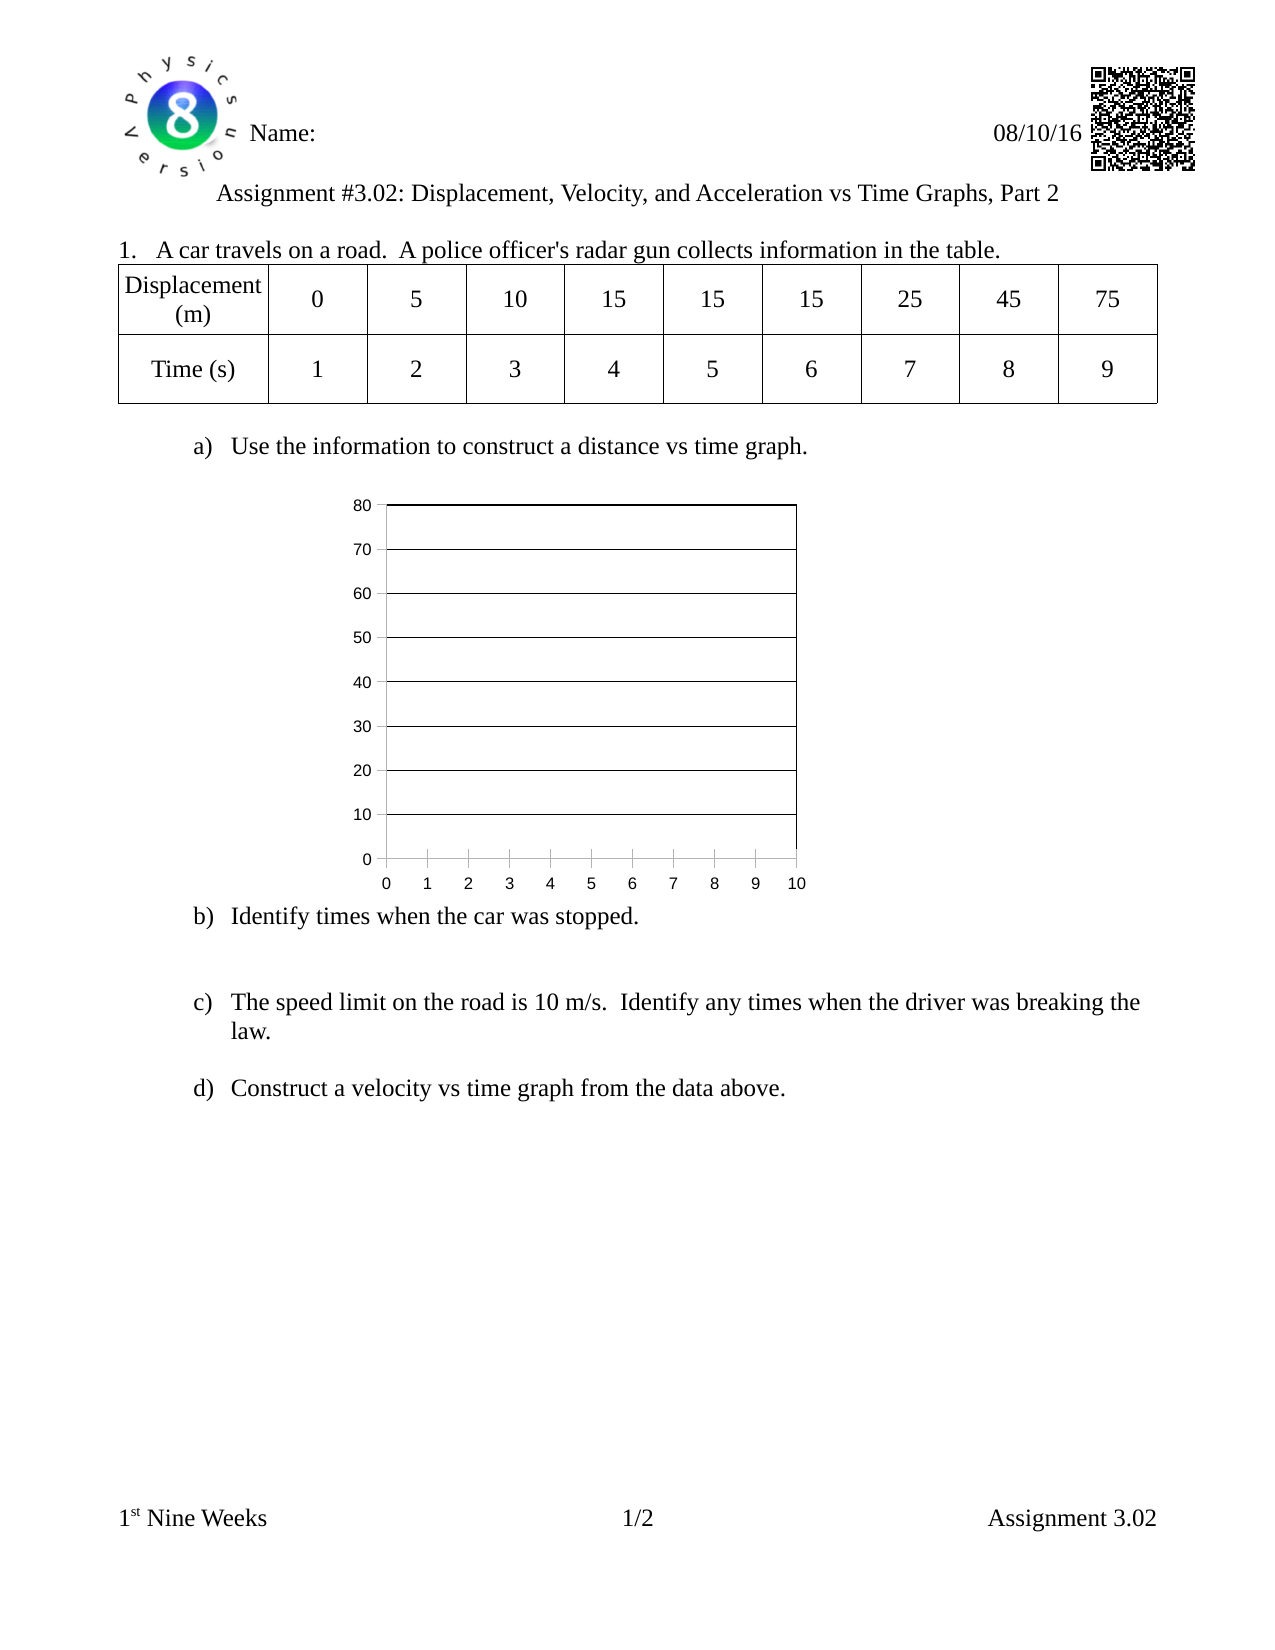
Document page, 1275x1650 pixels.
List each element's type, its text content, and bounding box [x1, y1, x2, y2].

table_header 25 [862, 265, 959, 333]
table_cell 7 [862, 335, 959, 402]
picture [1082, 58, 1203, 179]
table_cell 5 [664, 335, 762, 402]
table_cell Time (s) [119, 335, 268, 402]
table_header 0 [269, 265, 367, 333]
table_cell 1 [269, 335, 367, 402]
list Identify times when the car was stopped. [193, 460, 1157, 929]
table_cell 9 [1059, 335, 1157, 402]
table_cell 3 [467, 335, 564, 402]
table_header 15 [763, 265, 861, 333]
list A car travels on a road. A police officer's radar gun collects information in the table. [118, 236, 1157, 264]
table_header 5 [368, 265, 466, 333]
table_cell 6 [763, 335, 861, 402]
table_header 15 [664, 265, 762, 333]
table_cell 2 [368, 335, 466, 402]
text Assignment #3.02: Displacement, Velocity, and Acceleration vs Time Graphs, Part 2 [118, 176, 1157, 207]
table_cell 8 [960, 335, 1058, 402]
list Use the information to construct a distance vs time graph. [193, 431, 1157, 460]
table_header 10 [467, 265, 564, 333]
list Construct a velocity vs time graph from the data above. [193, 1073, 1157, 1102]
table_header Displacement (m) [119, 265, 268, 333]
table_header 45 [960, 265, 1058, 333]
table_cell 4 [565, 335, 663, 402]
picture [124, 56, 237, 177]
list The speed limit on the road is 10 m/s. Identify any times when the driver was breaking the law. [193, 987, 1157, 1044]
table_header 15 [565, 265, 663, 333]
table_header 75 [1059, 265, 1157, 333]
